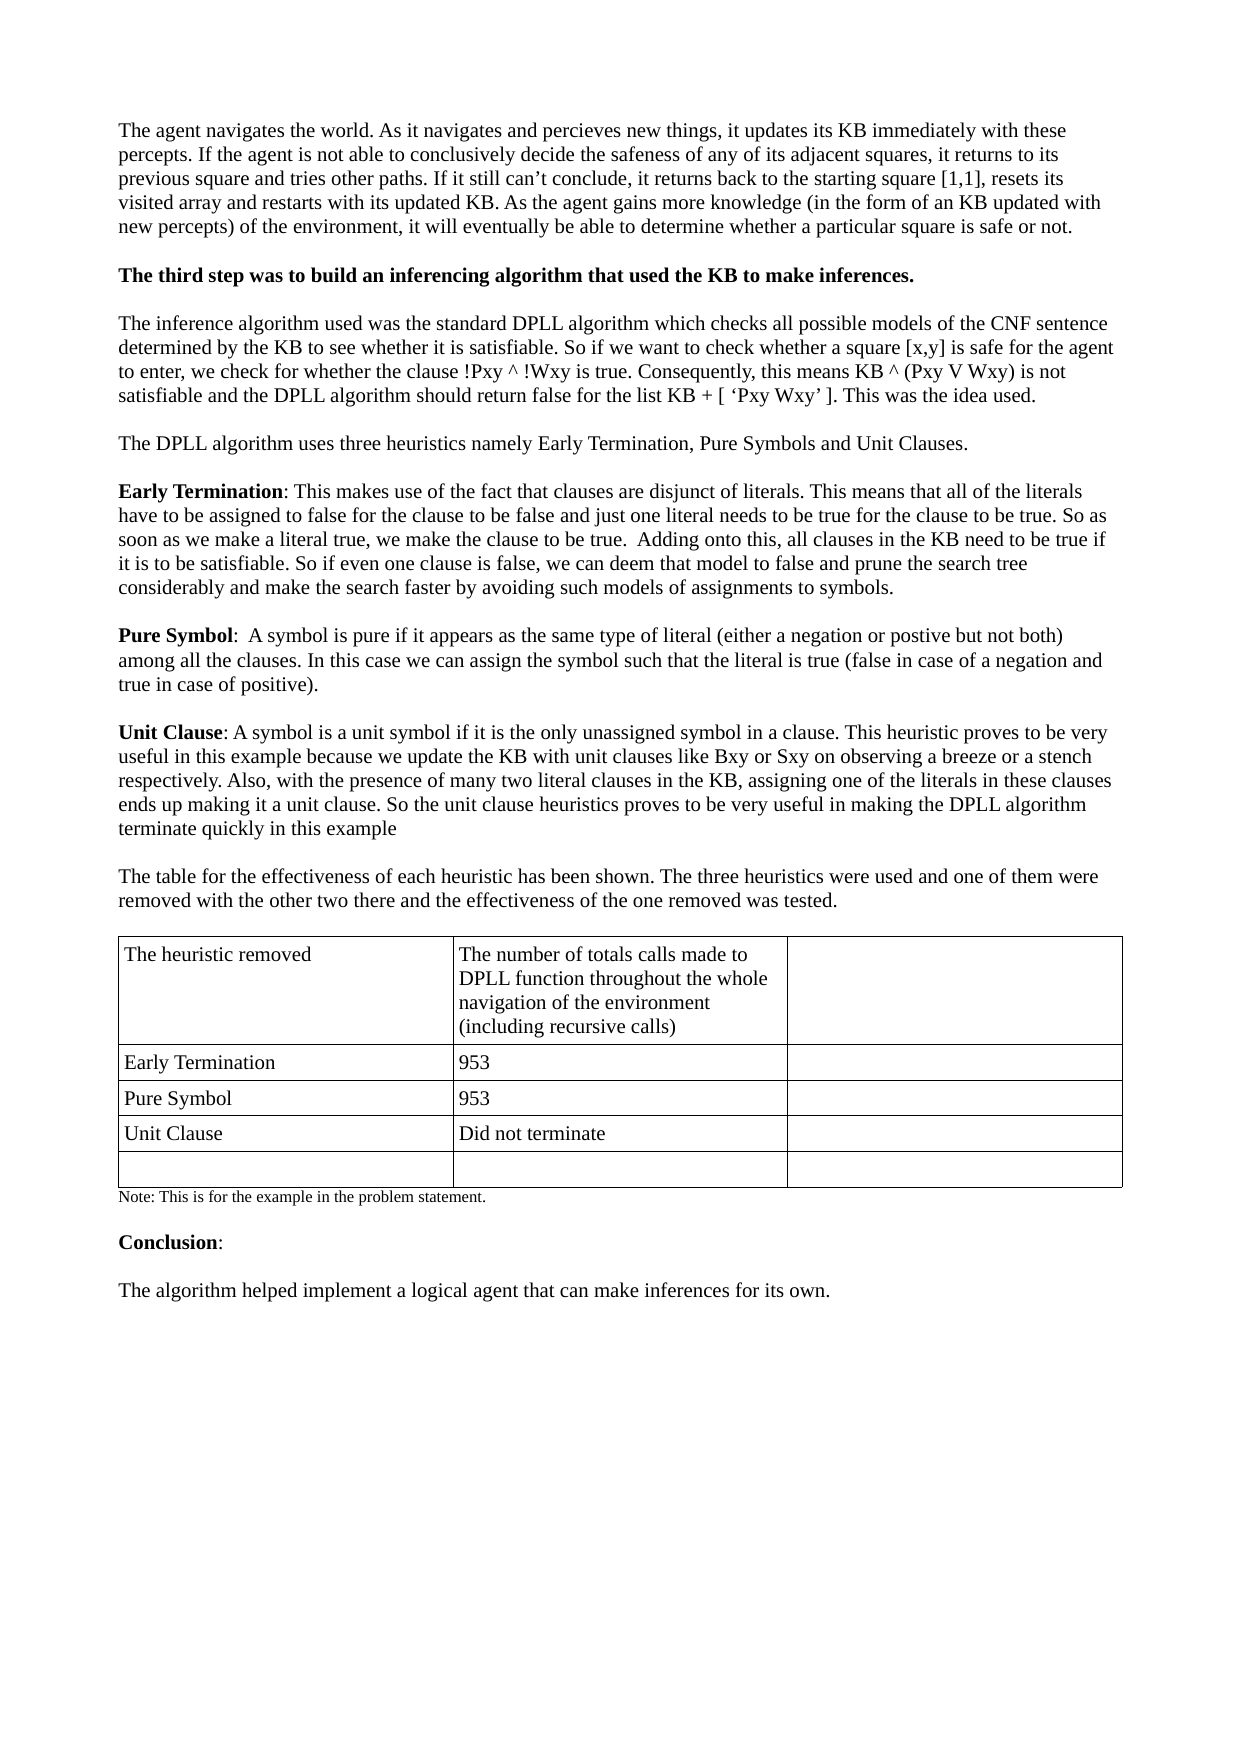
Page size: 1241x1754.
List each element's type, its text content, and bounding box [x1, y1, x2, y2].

table_header The number of totals calls made to DPLL function throughout the whole navigation of the environment (including recursive calls) [454, 937, 787, 1044]
table_cell Early Termination [119, 1045, 453, 1080]
text The algorithm helped implement a logical agent that can make inferences for its own. [118, 1278, 1122, 1302]
table_cell [788, 1081, 1122, 1115]
text The DPLL algorithm uses three heuristics namely Early Termination, Pure Symbols and Unit Clauses. [118, 431, 1122, 455]
text Conclusion: [118, 1230, 1122, 1254]
table_cell 953 [454, 1081, 787, 1115]
table_cell Pure Symbol [119, 1081, 453, 1115]
text The third step was to build an inferencing algorithm that used the KB to make inferences. [118, 262, 1122, 287]
table_cell [788, 1116, 1122, 1151]
table_cell [788, 1045, 1122, 1080]
text Note: This is for the example in the problem statement. [118, 1188, 1122, 1206]
text The table for the effectiveness of each heuristic has been shown. The three heuristics were used and one of them were removed with the other two there and the effectiveness of the one removed was tested. [118, 864, 1122, 912]
table_cell Did not terminate [454, 1116, 787, 1151]
table_header [788, 937, 1122, 1044]
text Unit Clause: A symbol is a unit symbol if it is the only unassigned symbol in a clause. This heuristic proves to be very useful in this example because we update the KB with unit clauses like Bxy or Sxy on observing a breeze or a stench respectively. Also, with the presence of many two literal clauses in the KB, assigning one of the literals in these clauses ends up making it a unit clause. So the unit clause heuristics proves to be very useful in making the DPLL algorithm terminate quickly in this example [118, 720, 1122, 840]
table_header The heuristic removed [119, 937, 453, 1044]
table_cell [119, 1152, 453, 1187]
text The agent navigates the world. As it navigates and percieves new things, it updates its KB immediately with these percepts. If the agent is not able to conclusively decide the safeness of any of its adjacent squares, it returns to its previous square and tries other paths. If it still can’t conclude, it returns back to the starting square [1,1], resets its visited array and restarts with its updated KB. As the agent gains more knowledge (in the form of an KB updated with new percepts) of the environment, it will eventually be able to determine whether a particular square is safe or not. [118, 118, 1122, 238]
table_cell [454, 1152, 787, 1187]
table_cell [788, 1152, 1122, 1187]
text Early Termination: This makes use of the fact that clauses are disjunct of literals. This means that all of the literals have to be assigned to false for the clause to be false and just one literal needs to be true for the clause to be true. So as soon as we make a literal true, we make the clause to be true. Adding onto this, all clauses in the KB need to be true if it is to be satisfiable. So if even one clause is false, we can deem that model to false and prune the search tree considerably and make the search faster by avoiding such models of assignments to symbols. [118, 479, 1122, 599]
table_cell 953 [454, 1045, 787, 1080]
table_cell Unit Clause [119, 1116, 453, 1151]
text The inference algorithm used was the standard DPLL algorithm which checks all possible models of the CNF sentence determined by the KB to see whether it is satisfiable. So if we want to check whether a square [x,y] is safe for the agent to enter, we check for whether the clause !Pxy ^ !Wxy is true. Consequently, this means KB ^ (Pxy V Wxy) is not satisfiable and the DPLL algorithm should return false for the list KB + [ ‘Pxy Wxy’ ]. This was the idea used. [118, 311, 1122, 407]
text Pure Symbol: A symbol is pure if it appears as the same type of literal (either a negation or postive but not both) among all the clauses. In this case we can assign the symbol such that the literal is true (false in case of a negation and true in case of positive). [118, 623, 1122, 696]
